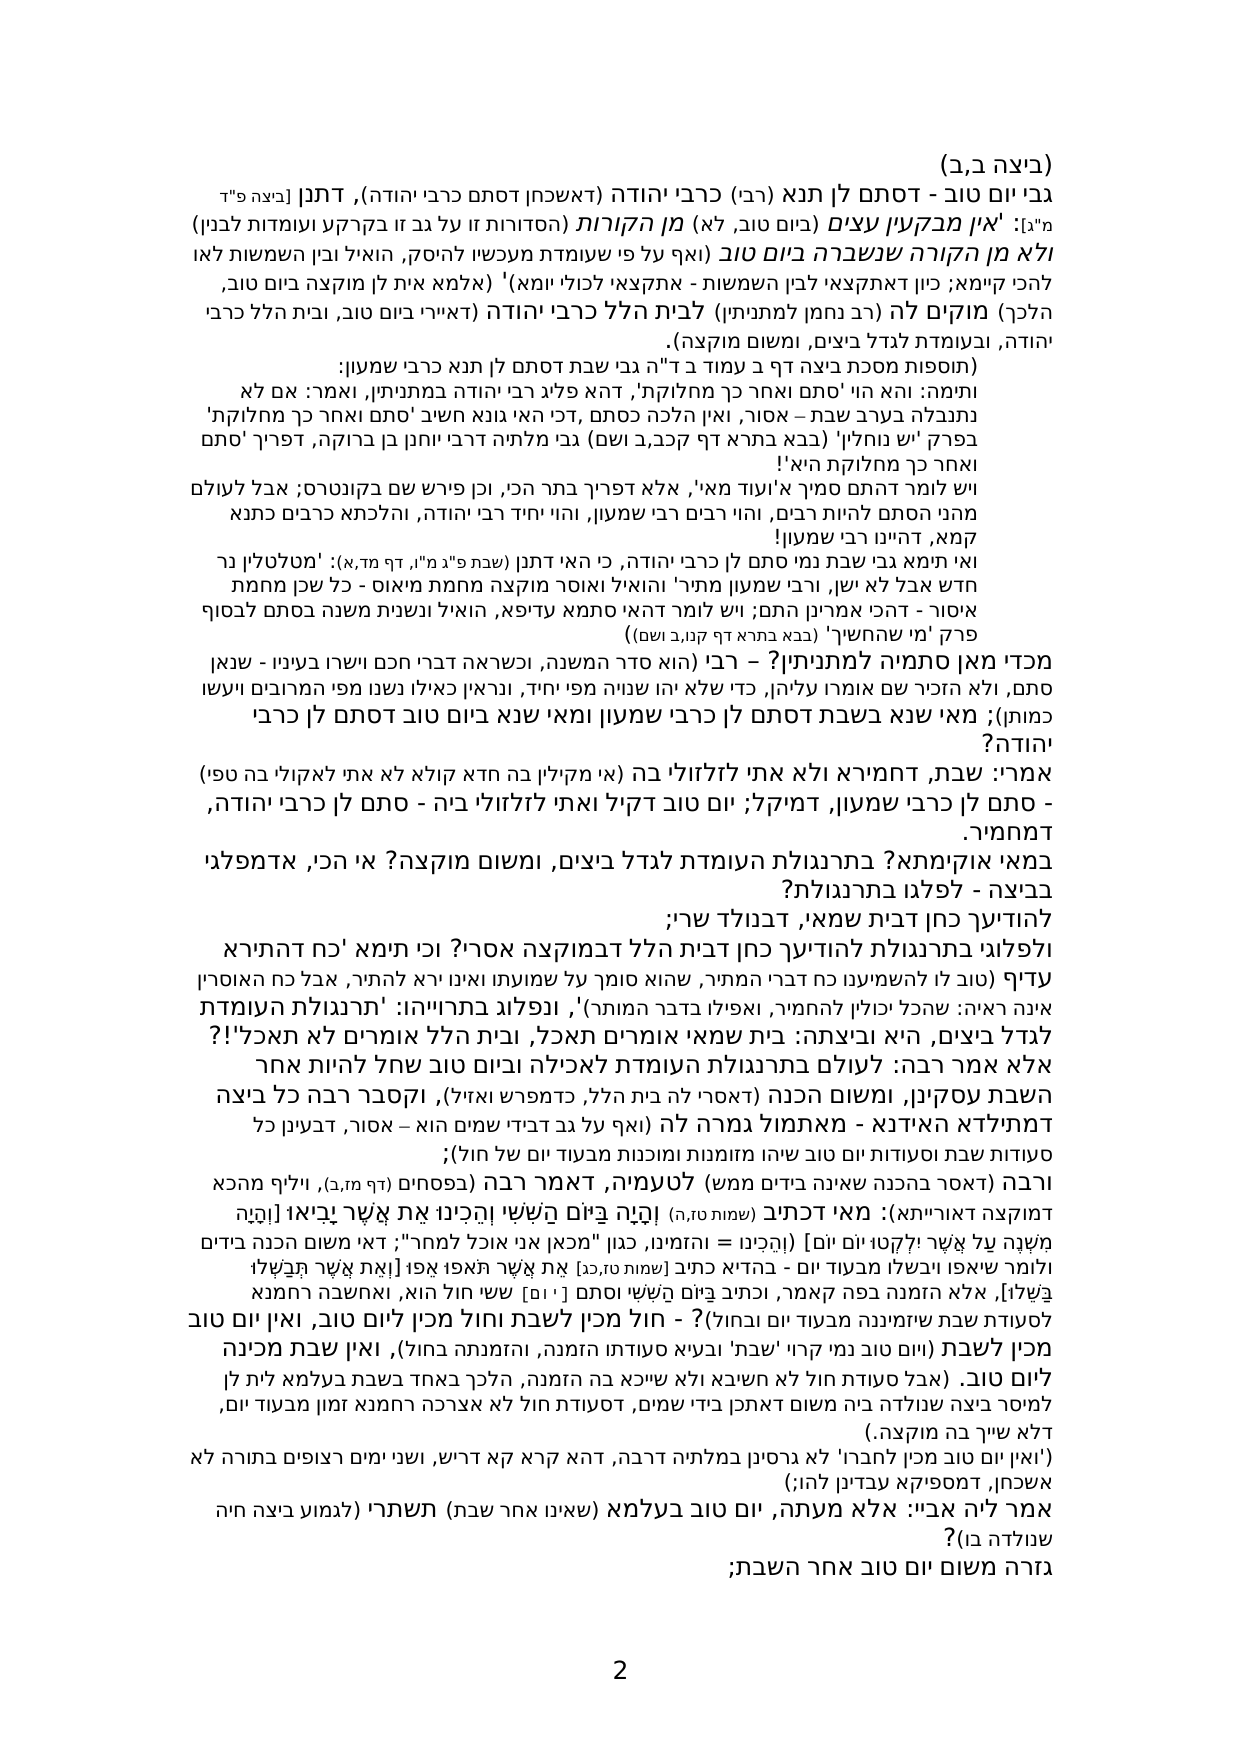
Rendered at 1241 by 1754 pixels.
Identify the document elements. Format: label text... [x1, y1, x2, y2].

text ולפלוגי בתרנגולת להודיעך כחן דבית הלל דבמוקצה אסרי? וכי תימא 'כח דהתירא עדיף (טוב לו להשמיענו כח דברי המתיר, שהוא סומך על שמועתו ואינו ירא להתיר, אבל כח האוסרין אינה ראיה: שהכל יכולין להחמיר, ואפילו בדבר המותר)', ונפלוג בתרוייהו: 'תרנגולת העומדת לגדל ביצים, היא וביצתה: בית שמאי אומרים תאכל, ובית הלל אומרים לא תאכל'!? [187, 934, 1053, 1051]
text אמרי: שבת, דחמירא ולא אתי לזלזולי בה (אי מקילין בה חדא קולא לא אתי לאקולי בה טפי) - סתם לן כרבי שמעון, דמיקל; יום טוב דקיל ואתי לזלזולי ביה - סתם לן כרבי יהודה, דמחמיר. [187, 758, 1053, 846]
text מכדי מאן סתמיה למתניתין? – רבי (הוא סדר המשנה, וכשראה דברי חכם וישרו בעיניו - שנאן סתם, ולא הזכיר שם אומרו עליהן, כדי שלא יהו שנויה מפי יחיד, ונראין כאילו נשנו מפי המרובים ויעשו כמותן); מאי שנא בשבת דסתם לן כרבי שמעון ומאי שנא ביום טוב דסתם לן כרבי יהודה? [187, 647, 1053, 758]
text ותימה: והא הוי 'סתם ואחר כך מחלוקת', דהא פליג רבי יהודה במתניתין, ואמר: אם לא נתנבלה בערב שבת – אסור, ואין הלכה כסתם ,דכי האי גונא חשיב 'סתם ואחר כך מחלוקת' בפרק 'יש נוחלין' (בבא בתרא דף קכב,ב ושם) גבי מלתיה דרבי יוחנן בן ברוקה, דפריך 'סתם ואחר כך מחלוקת היא'! [187, 379, 978, 476]
text להודיעך כחן דבית שמאי, דבנולד שרי; [187, 904, 1053, 934]
text (תוספות מסכת ביצה דף ב עמוד ב ד"ה גבי שבת דסתם לן תנא כרבי שמעון: [187, 354, 978, 379]
text במאי אוקימתא? בתרנגולת העומדת לגדל ביצים, ומשום מוקצה? אי הכי, אדמפלגי בביצה - לפלגו בתרנגולת? [187, 846, 1053, 904]
text גזרה משום יום טוב אחר השבת; [187, 1552, 1053, 1582]
text אמר ליה אביי: אלא מעתה, יום טוב בעלמא (שאינו אחר שבת) תשתרי (לגמוע ביצה חיה שנולדה בו)? [187, 1494, 1053, 1552]
text ויש לומר דהתם סמיך א'ועוד מאי', אלא דפריך בתר הכי, וכן פירש שם בקונטרס; אבל לעולם מהני הסתם להיות רבים, והוי רבים רבי שמעון, והוי יחיד רבי יהודה, והלכתא כרבים כתנא קמא, דהיינו רבי שמעון! [187, 476, 978, 549]
text ורבה (דאסר בהכנה שאינה בידים ממש) לטעמיה, דאמר רבה (בפסחים (דף מז,ב), ויליף מהכא דמוקצה דאורייתא): מאי דכתיב (שמות טז,ה) וְהָיָה בַּיּוֹם הַשִּׁשִּׁי וְהֵכִינוּ אֵת אֲשֶׁר יָבִיאוּ [וְהָיָה מִשְׁנֶה עַל אֲשֶׁר יִלְקְטוּ יוֹם יוֹם] (וְהֵכִינו = והזמינו, כגון "מכאן אני אוכל למחר"; דאי משום הכנה בידים ולומר שיאפו ויבשלו מבעוד יום - בהדיא כתיב [שמות טז,כג] אֵת אֲשֶׁר תֹּאפוּ אֵפוּ [וְאֵת אֲשֶׁר תְּבַשְּׁלוּ בַּשֵּׁלוּ], אלא הזמנה בפה קאמר, וכתיב בַּיּוֹם הַשִּׁשִּׁי וסתם [יום] ששי חול הוא, ואחשבה רחמנא לסעודת שבת שיזמיננה מבעוד יום ובחול)? - חול מכין לשבת וחול מכין ליום טוב, ואין יום טוב מכין לשבת (ויום טוב נמי קרוי 'שבת' ובעיא סעודתו הזמנה, והזמנתה בחול), ואין שבת מכינה ליום טוב. (אבל סעודת חול לא חשיבא ולא שייכא בה הזמנה, הלכך באחד בשבת בעלמא לית לן למיסר ביצה שנולדה ביה משום דאתכן בידי שמים, דסעודת חול לא אצרכה רחמנא זמון מבעוד יום, דלא שייך בה מוקצה.) [187, 1168, 1053, 1445]
text אלא אמר רבה: לעולם בתרנגולת העומדת לאכילה וביום טוב שחל להיות אחר השבת עסקינן, ומשום הכנה (דאסרי לה בית הלל, כדמפרש ואזיל), וקסבר רבה כל ביצה דמתילדא האידנא - מאתמול גמרה לה (ואף על גב דבידי שמים הוא – אסור, דבעינן כל סעודות שבת וסעודות יום טוב שיהו מזומנות ומוכנות מבעוד יום של חול); [187, 1051, 1053, 1168]
text (ביצה ב,ב) [187, 150, 1053, 179]
text ואי תימא גבי שבת נמי סתם לן כרבי יהודה, כי האי דתנן (שבת פ"ג מ"ו, דף מד,א): 'מטלטלין נר חדש אבל לא ישן, ורבי שמעון מתיר' והואיל ואוסר מוקצה מחמת מיאוס - כל שכן מחמת איסור - דהכי אמרינן התם; ויש לומר דהאי סתמא עדיפא, הואיל ונשנית משנה בסתם לבסוף פרק 'מי שהחשיך' (בבא בתרא דף קנו,ב ושם)) [187, 549, 978, 647]
text ('ואין יום טוב מכין לחברו' לא גרסינן במלתיה דרבה, דהא קרא קא דריש, ושני ימים רצופים בתורה לא אשכחן, דמספיקא עבדינן להו;) [187, 1445, 1053, 1494]
text גבי יום טוב - דסתם לן תנא (רבי) כרבי יהודה (דאשכחן דסתם כרבי יהודה), דתנן [ביצה פ"ד מ"ג]: 'אין מבקעין עצים (ביום טוב, לא) מן הקורות (הסדורות זו על גב זו בקרקע ועומדות לבנין) ולא מן הקורה שנשברה ביום טוב (ואף על פי שעומדת מעכשיו להיסק, הואיל ובין השמשות לאו להכי קיימא; כיון דאתקצאי לבין השמשות - אתקצאי לכולי יומא)' (אלמא אית לן מוקצה ביום טוב, הלכך) מוקים לה (רב נחמן למתניתין) לבית הלל כרבי יהודה (דאיירי ביום טוב, ובית הלל כרבי יהודה, ובעומדת לגדל ביצים, ומשום מוקצה). [187, 179, 1053, 354]
